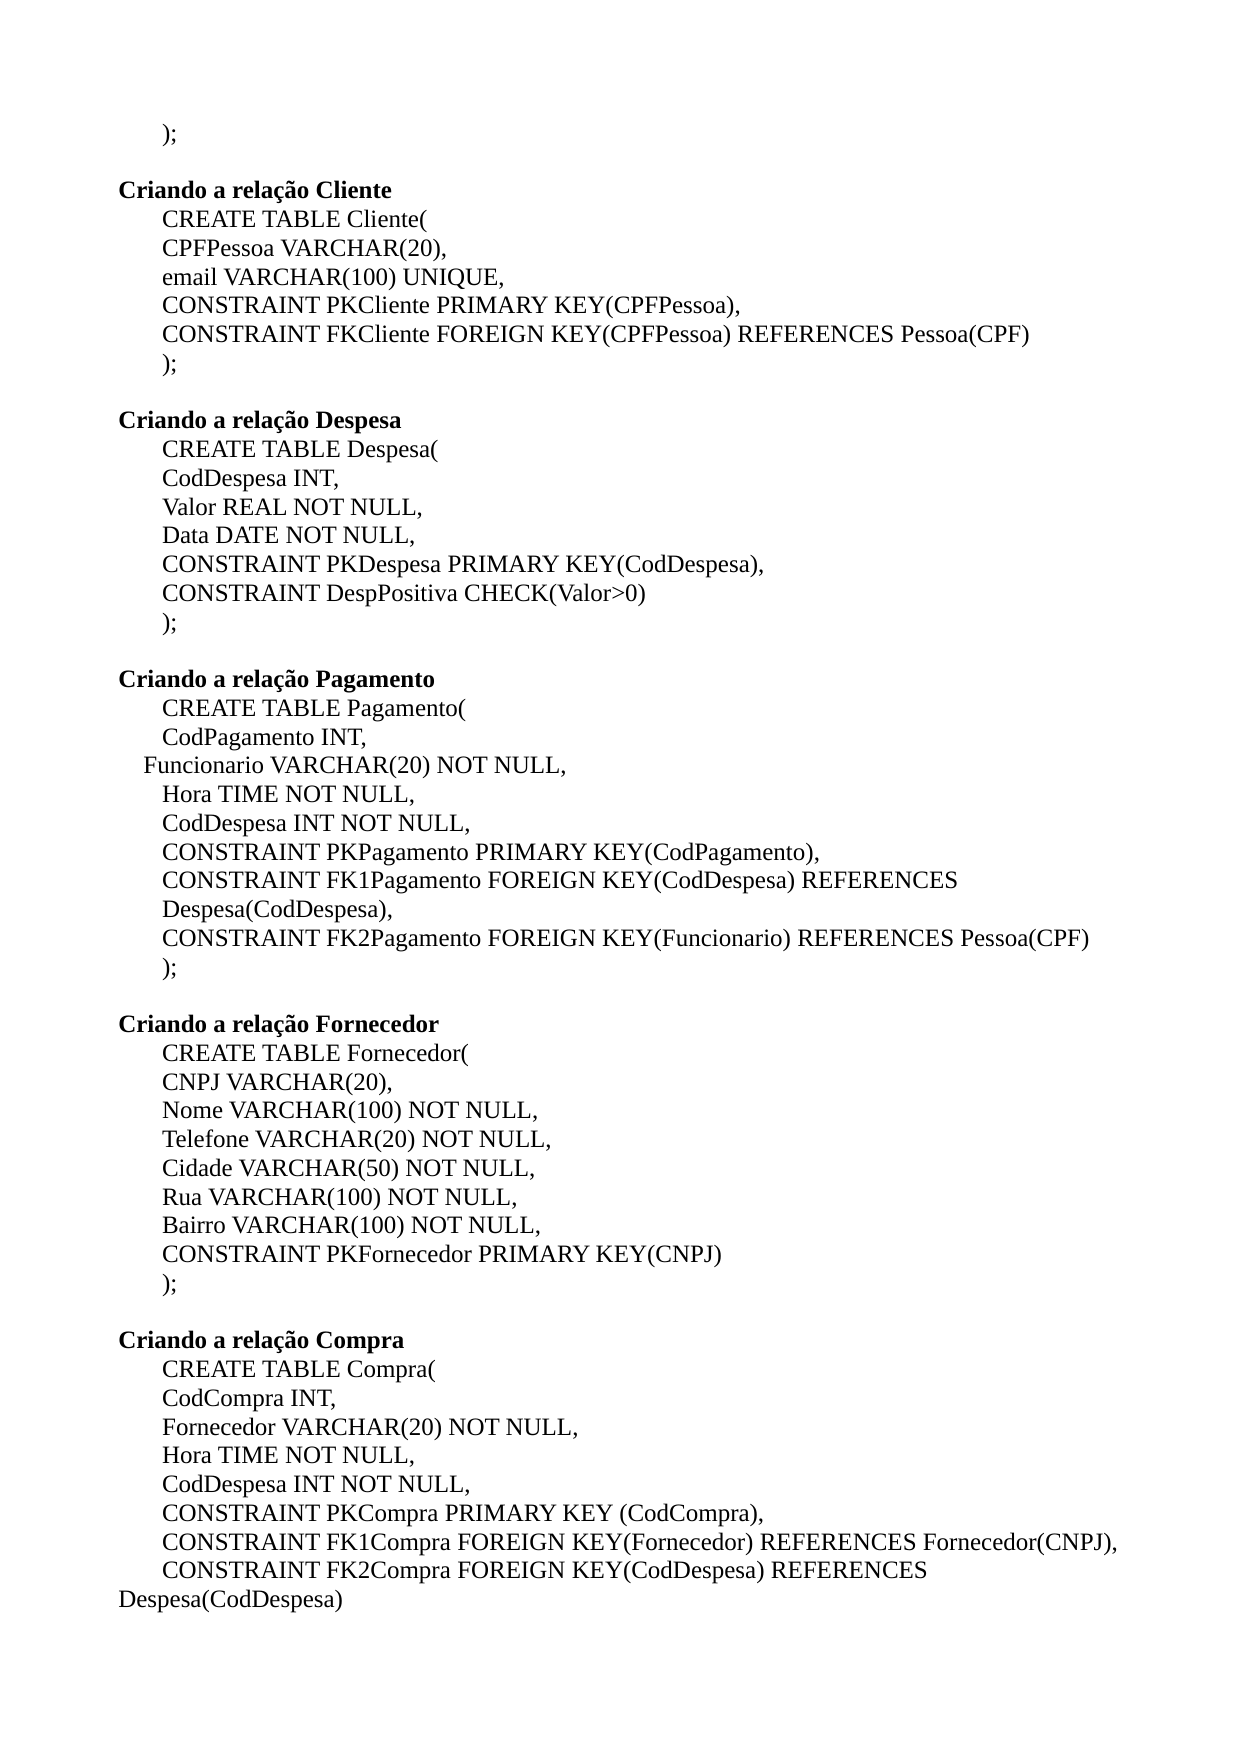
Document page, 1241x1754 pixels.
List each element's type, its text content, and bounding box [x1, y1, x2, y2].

text Funcionario VARCHAR(20) NOT NULL, [118, 751, 1122, 779]
text CONSTRAINT FK2Pagamento FOREIGN KEY(Funcionario) REFERENCES Pessoa(CPF) [118, 923, 1122, 952]
text CONSTRAINT PKCompra PRIMARY KEY (CodCompra), [118, 1498, 1122, 1527]
text CONSTRAINT FK1Pagamento FOREIGN KEY(CodDespesa) REFERENCES Despesa(CodDespesa), [118, 866, 1122, 923]
text CONSTRAINT PKPagamento PRIMARY KEY(CodPagamento), [118, 837, 1122, 866]
text Hora TIME NOT NULL, [118, 1441, 1122, 1469]
text Bairro VARCHAR(100) NOT NULL, [118, 1211, 1122, 1239]
text CPFPessoa VARCHAR(20), [118, 233, 1122, 262]
text CONSTRAINT FK1Compra FOREIGN KEY(Fornecedor) REFERENCES Fornecedor(CNPJ), [118, 1527, 1122, 1556]
text Criando a relação Compra [118, 1326, 1122, 1354]
text CodDespesa INT NOT NULL, [118, 808, 1122, 837]
text Criando a relação Cliente [118, 176, 1122, 204]
text ); [118, 1268, 1122, 1297]
text CONSTRAINT FKCliente FOREIGN KEY(CPFPessoa) REFERENCES Pessoa(CPF) [118, 319, 1122, 348]
text CONSTRAINT PKFornecedor PRIMARY KEY(CNPJ) [118, 1239, 1122, 1268]
text Criando a relação Pagamento [118, 664, 1122, 693]
text CREATE TABLE Despesa( [118, 434, 1122, 463]
text ); [118, 118, 1122, 147]
text CodDespesa INT NOT NULL, [118, 1469, 1122, 1498]
text CREATE TABLE Compra( [118, 1354, 1122, 1383]
text Valor REAL NOT NULL, [118, 492, 1122, 521]
text CodCompra INT, [118, 1383, 1122, 1412]
text ); [118, 952, 1122, 981]
text CREATE TABLE Pagamento( [118, 693, 1122, 722]
text Fornecedor VARCHAR(20) NOT NULL, [118, 1412, 1122, 1441]
text email VARCHAR(100) UNIQUE, [118, 262, 1122, 291]
text CONSTRAINT PKDespesa PRIMARY KEY(CodDespesa), [118, 549, 1122, 578]
text Telefone VARCHAR(20) NOT NULL, [118, 1124, 1122, 1153]
text ); [118, 607, 1122, 636]
text Criando a relação Despesa [118, 406, 1122, 434]
text CodPagamento INT, [118, 722, 1122, 751]
text CREATE TABLE Cliente( [118, 204, 1122, 233]
text CodDespesa INT, [118, 463, 1122, 492]
text ); [118, 348, 1122, 377]
text CONSTRAINT DespPositiva CHECK(Valor>0) [118, 578, 1122, 607]
text CREATE TABLE Fornecedor( [118, 1038, 1122, 1067]
text Nome VARCHAR(100) NOT NULL, [118, 1096, 1122, 1124]
text CONSTRAINT FK2Compra FOREIGN KEY(CodDespesa) REFERENCES Despesa(CodDespesa) [118, 1556, 1122, 1613]
text Rua VARCHAR(100) NOT NULL, [118, 1182, 1122, 1211]
text Criando a relação Fornecedor [118, 1009, 1122, 1038]
text Cidade VARCHAR(50) NOT NULL, [118, 1153, 1122, 1182]
text Hora TIME NOT NULL, [118, 779, 1122, 808]
text Data DATE NOT NULL, [118, 521, 1122, 549]
text CONSTRAINT PKCliente PRIMARY KEY(CPFPessoa), [118, 291, 1122, 319]
text CNPJ VARCHAR(20), [118, 1067, 1122, 1096]
